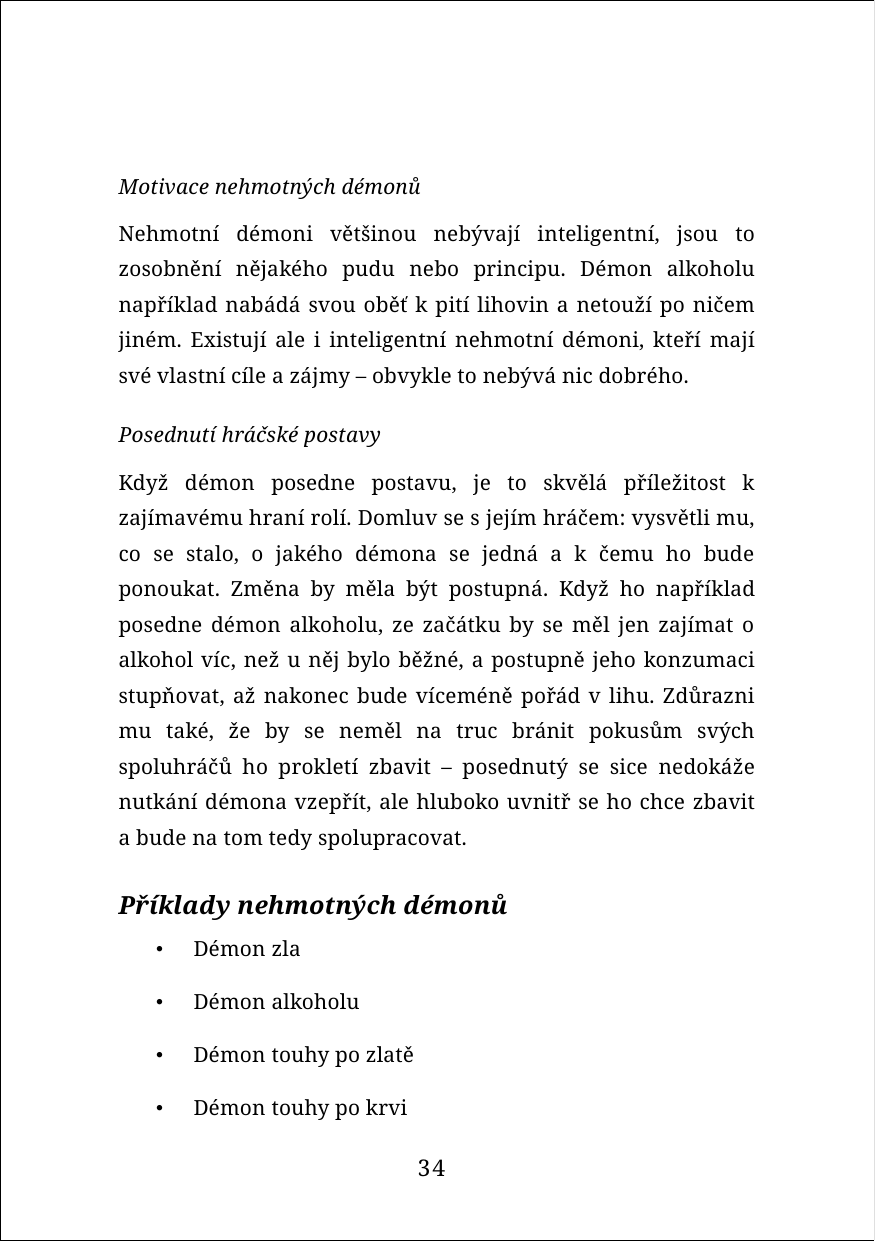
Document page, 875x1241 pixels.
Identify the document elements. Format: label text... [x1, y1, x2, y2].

subtitle Příklady nehmotných démonů [118, 888, 756, 922]
list Démon alkoholu [156, 987, 756, 1015]
list Démon zla [156, 934, 756, 962]
text Když démon posedne postavu, je to skvělá příležitost k zajímavému hraní rolí. Domluv se s jejím hráčem: vysvětli mu, co se stalo, o jakého démona se jedná a k čemu ho bude ponoukat. Změna by měla být postupná. Když ho například posedne démon alkoholu, ze začátku by se měl jen zajímat o alkohol víc, než u něj bylo běžné, a postupně jeho konzumaci stupňovat, až nakonec bude víceméně pořád v lihu. Zdůrazni mu také, že by se neměl na truc bránit pokusům svých spoluhráčů ho prokletí zbavit – posednutý se sice nedokáže nutkání démona vzepřít, ale hluboko uvnitř se ho chce zbavit a bude na tom tedy spolupracovat. [118, 468, 756, 851]
text Posednutí hráčské postavy [118, 420, 756, 449]
list Démon touhy po zlatě [156, 1040, 756, 1068]
text Motivace nehmotných démonů [118, 172, 756, 200]
list Démon touhy po krvi [156, 1093, 756, 1122]
text Nehmotní démoni většinou nebývají inteligentní, jsou to zosobnění nějakého pudu nebo principu. Démon alkoholu například nabádá svou oběť k pití lihovin a netouží po ničem jiném. Existují ale i inteligentní nehmotní démoni, kteří mají své vlastní cíle a zájmy – obvykle to nebývá nic dobrého. [118, 219, 756, 389]
